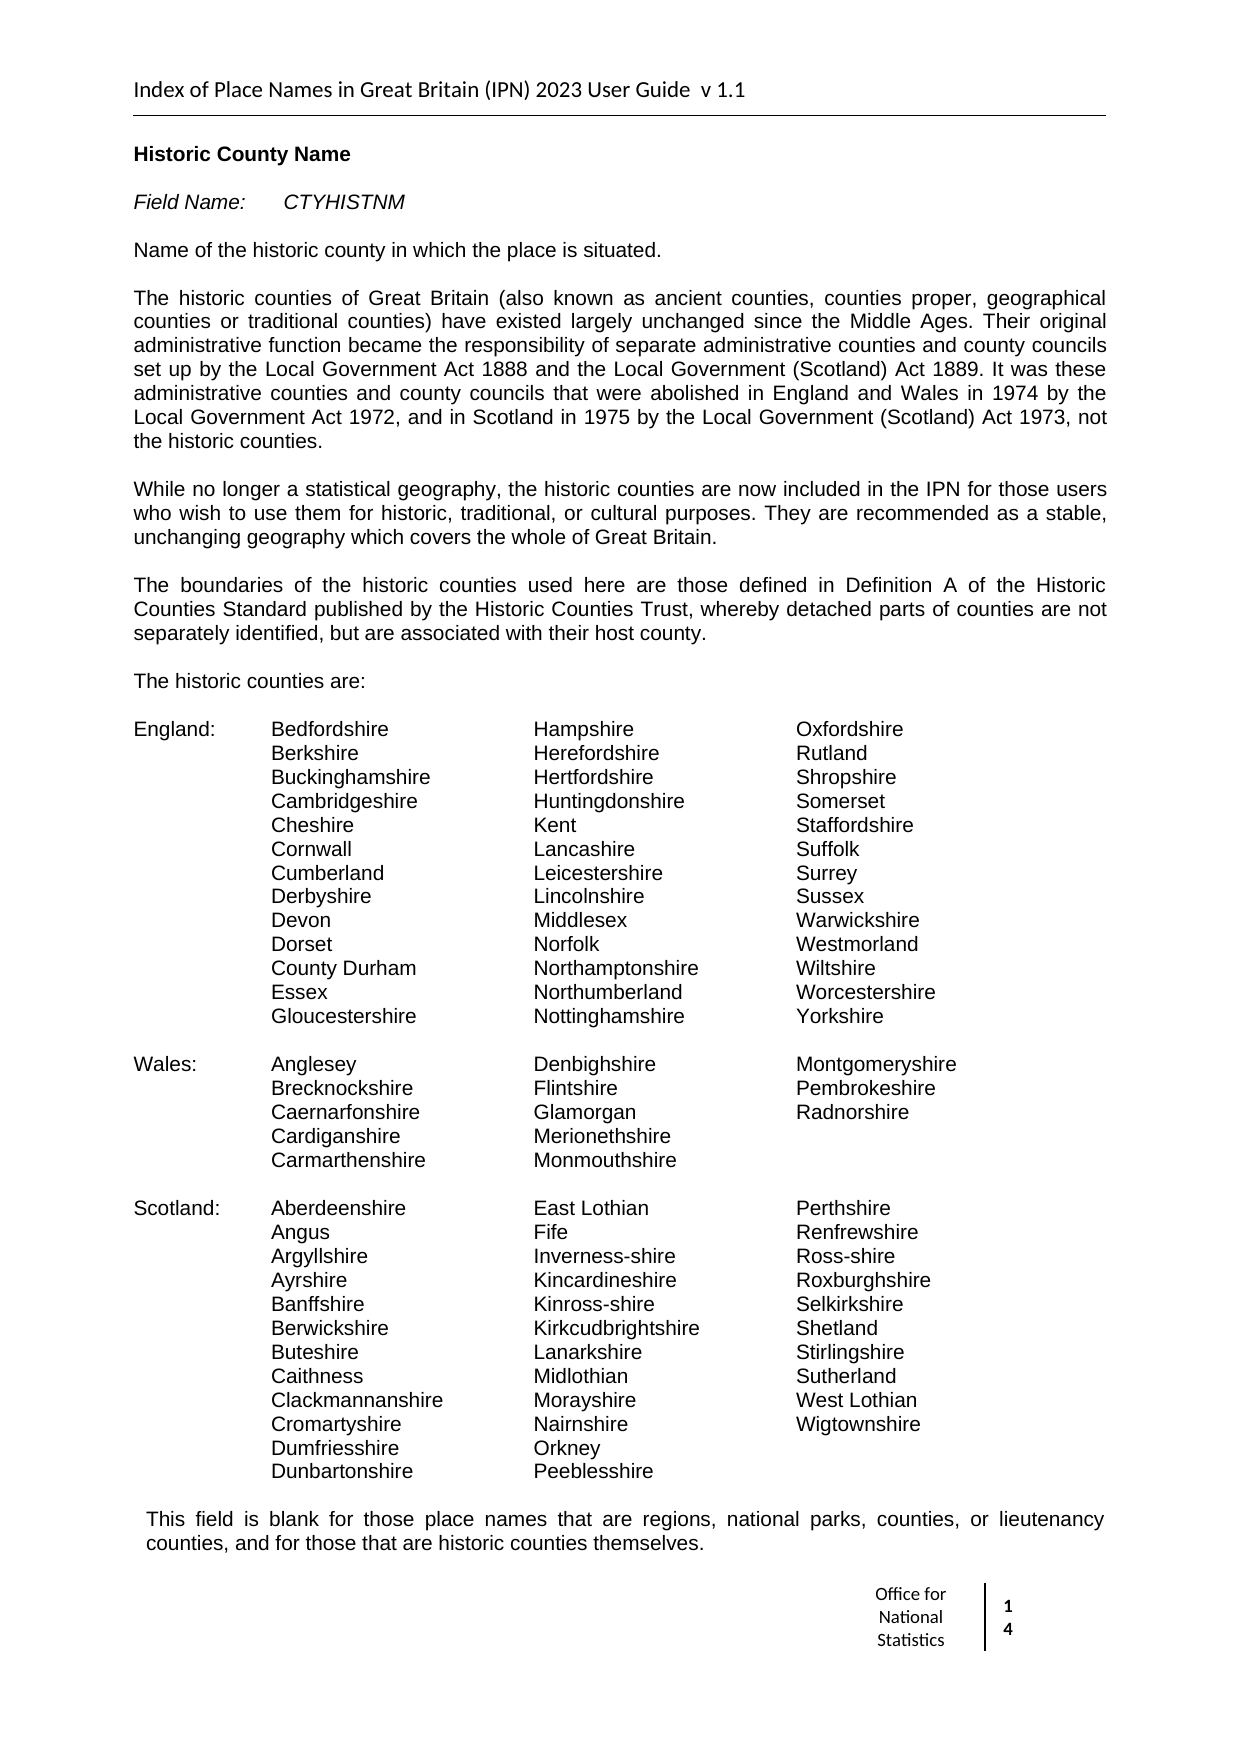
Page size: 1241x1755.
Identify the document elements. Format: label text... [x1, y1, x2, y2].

subtitle Buteshire Lanarkshire Stirlingshire [133, 1339, 1108, 1363]
subtitle Argyllshire Inverness-shire Ross-shire [133, 1244, 1108, 1268]
subtitle Clackmannanshire Morayshire West Lothian [133, 1387, 1108, 1411]
text This field is blank for those place names that are regions, national parks, counties, or lieutenancy counties, and for those that are historic counties themselves. [146, 1507, 1106, 1555]
subtitle The boundaries of the historic counties used here are those defined in Definition A of the Historic Counties Standard published by the Historic Counties Trust, whereby detached parts of counties are not separately identified, but are associated with their host county. [133, 573, 1108, 645]
subtitle Wales: Anglesey Denbighshire Montgomeryshire [133, 1052, 1108, 1076]
subtitle Berkshire Herefordshire Rutland [133, 741, 1108, 764]
subtitle Name of the historic county in which the place is situated. [133, 237, 761, 261]
subtitle Banffshire Kinross-shire Selkirkshire [133, 1292, 1108, 1316]
subtitle Gloucestershire Nottinghamshire Yorkshire [133, 1004, 1108, 1028]
subtitle Cheshire Kent Staffordshire [133, 812, 1108, 836]
subtitle Historic County Name [133, 142, 619, 166]
subtitle Cumberland Leicestershire Surrey [133, 860, 1108, 884]
subtitle Brecknockshire Flintshire Pembrokeshire [133, 1076, 1108, 1100]
subtitle England: Bedfordshire Hampshire Oxfordshire [133, 717, 1108, 741]
subtitle Essex Northumberland Worcestershire [133, 980, 1108, 1004]
subtitle Scotland: Aberdeenshire East Lothian Perthshire [133, 1196, 1108, 1220]
subtitle Ayrshire Kincardineshire Roxburghshire [133, 1268, 1108, 1292]
subtitle Caernarfonshire Glamorgan Radnorshire [133, 1100, 1108, 1124]
subtitle Cornwall Lancashire Suffolk [133, 836, 1108, 860]
subtitle The historic counties of Great Britain (also known as ancient counties, counties proper, geographical counties or traditional counties) have existed largely unchanged since the Middle Ages. Their original administrative function became the responsibility of separate administrative counties and county councils set up by the Local Government Act 1888 and the Local Government (Scotland) Act 1889. It was these administrative counties and county councils that were abolished in England and Wales in 1974 by the Local Government Act 1972, and in Scotland in 1975 by the Local Government (Scotland) Act 1973, not the historic counties. [133, 285, 1108, 453]
subtitle The historic counties are: [133, 669, 1108, 693]
subtitle Derbyshire Lincolnshire Sussex [133, 884, 1108, 908]
subtitle Cambridgeshire Huntingdonshire Somerset [133, 788, 1108, 812]
subtitle Carmarthenshire Monmouthshire [133, 1148, 1108, 1172]
subtitle Dorset Norfolk Westmorland [133, 932, 1108, 956]
subtitle Angus Fife Renfrewshire [133, 1220, 1108, 1244]
subtitle Berwickshire Kirkcudbrightshire Shetland [133, 1316, 1108, 1339]
subtitle Caithness Midlothian Sutherland [133, 1363, 1108, 1387]
subtitle Cardiganshire Merionethshire [133, 1124, 1108, 1148]
subtitle Buckinghamshire Hertfordshire Shropshire [133, 764, 1108, 788]
subtitle Field Name: CTYHISTNM [133, 189, 619, 213]
subtitle Dumfriesshire Orkney [133, 1435, 1108, 1459]
subtitle Dunbartonshire Peeblesshire [133, 1459, 1108, 1483]
subtitle County Durham Northamptonshire Wiltshire [133, 956, 1108, 980]
subtitle Cromartyshire Nairnshire Wigtownshire [133, 1411, 1108, 1435]
subtitle While no longer a statistical geography, the historic counties are now included in the IPN for those users who wish to use them for historic, traditional, or cultural purposes. They are recommended as a stable, unchanging geography which covers the whole of Great Britain. [133, 477, 1108, 549]
subtitle Devon Middlesex Warwickshire [133, 908, 1108, 932]
